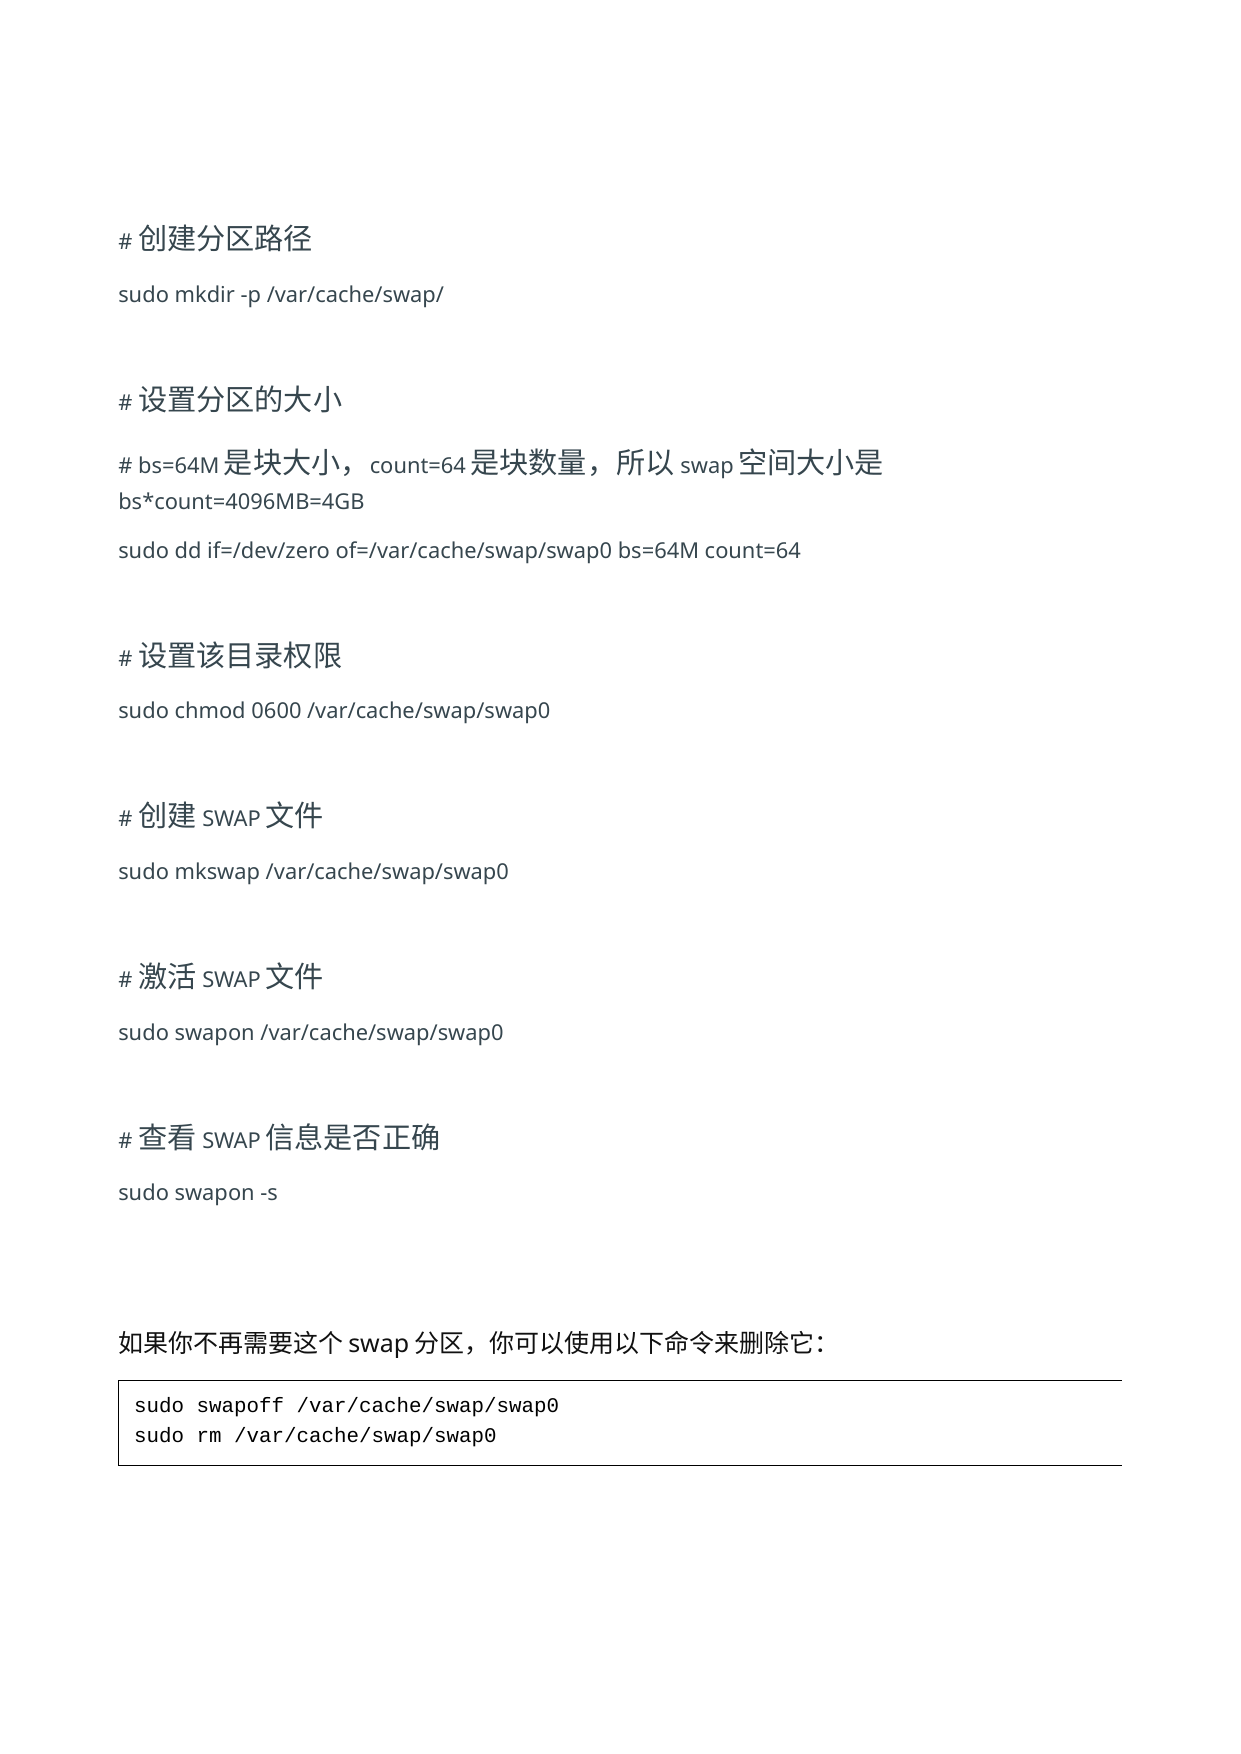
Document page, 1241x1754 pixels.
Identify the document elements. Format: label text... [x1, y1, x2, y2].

text sudo dd if=/dev/zero of=/var/cache/swap/swap0 bs=64M count=64 [118, 535, 1122, 564]
text sudo swapoff /var/cache/swap/swap0 [119, 1381, 1122, 1410]
text sudo chmod 0600 /var/cache/swap/swap0 [118, 695, 1122, 725]
text sudo rm /var/cache/swap/swap0 [119, 1410, 1122, 1465]
text sudo mkdir -p /var/cache/swap/ [118, 279, 1122, 308]
text sudo mkswap /var/cache/swap/swap0 [118, 856, 1122, 886]
text # 创建分区路径 [118, 216, 1122, 258]
text # 设置该目录权限 [118, 632, 1122, 674]
text 如果你不再需要这个swap分区，你可以使用以下命令来删除它： [118, 1323, 1122, 1360]
text sudo swapon /var/cache/swap/swap0 [118, 1017, 1122, 1046]
text # 设置分区的大小 [118, 376, 1122, 418]
text # 查看SWAP信息是否正确 [118, 1114, 1122, 1156]
text # 激活SWAP文件 [118, 953, 1122, 996]
text # 创建SWAP文件 [118, 793, 1122, 835]
text sudo swapon -s [118, 1177, 1122, 1207]
text # bs=64M是块大小，count=64是块数量，所以swap空间大小是bs*count=4096MB=4GB [118, 439, 1122, 516]
